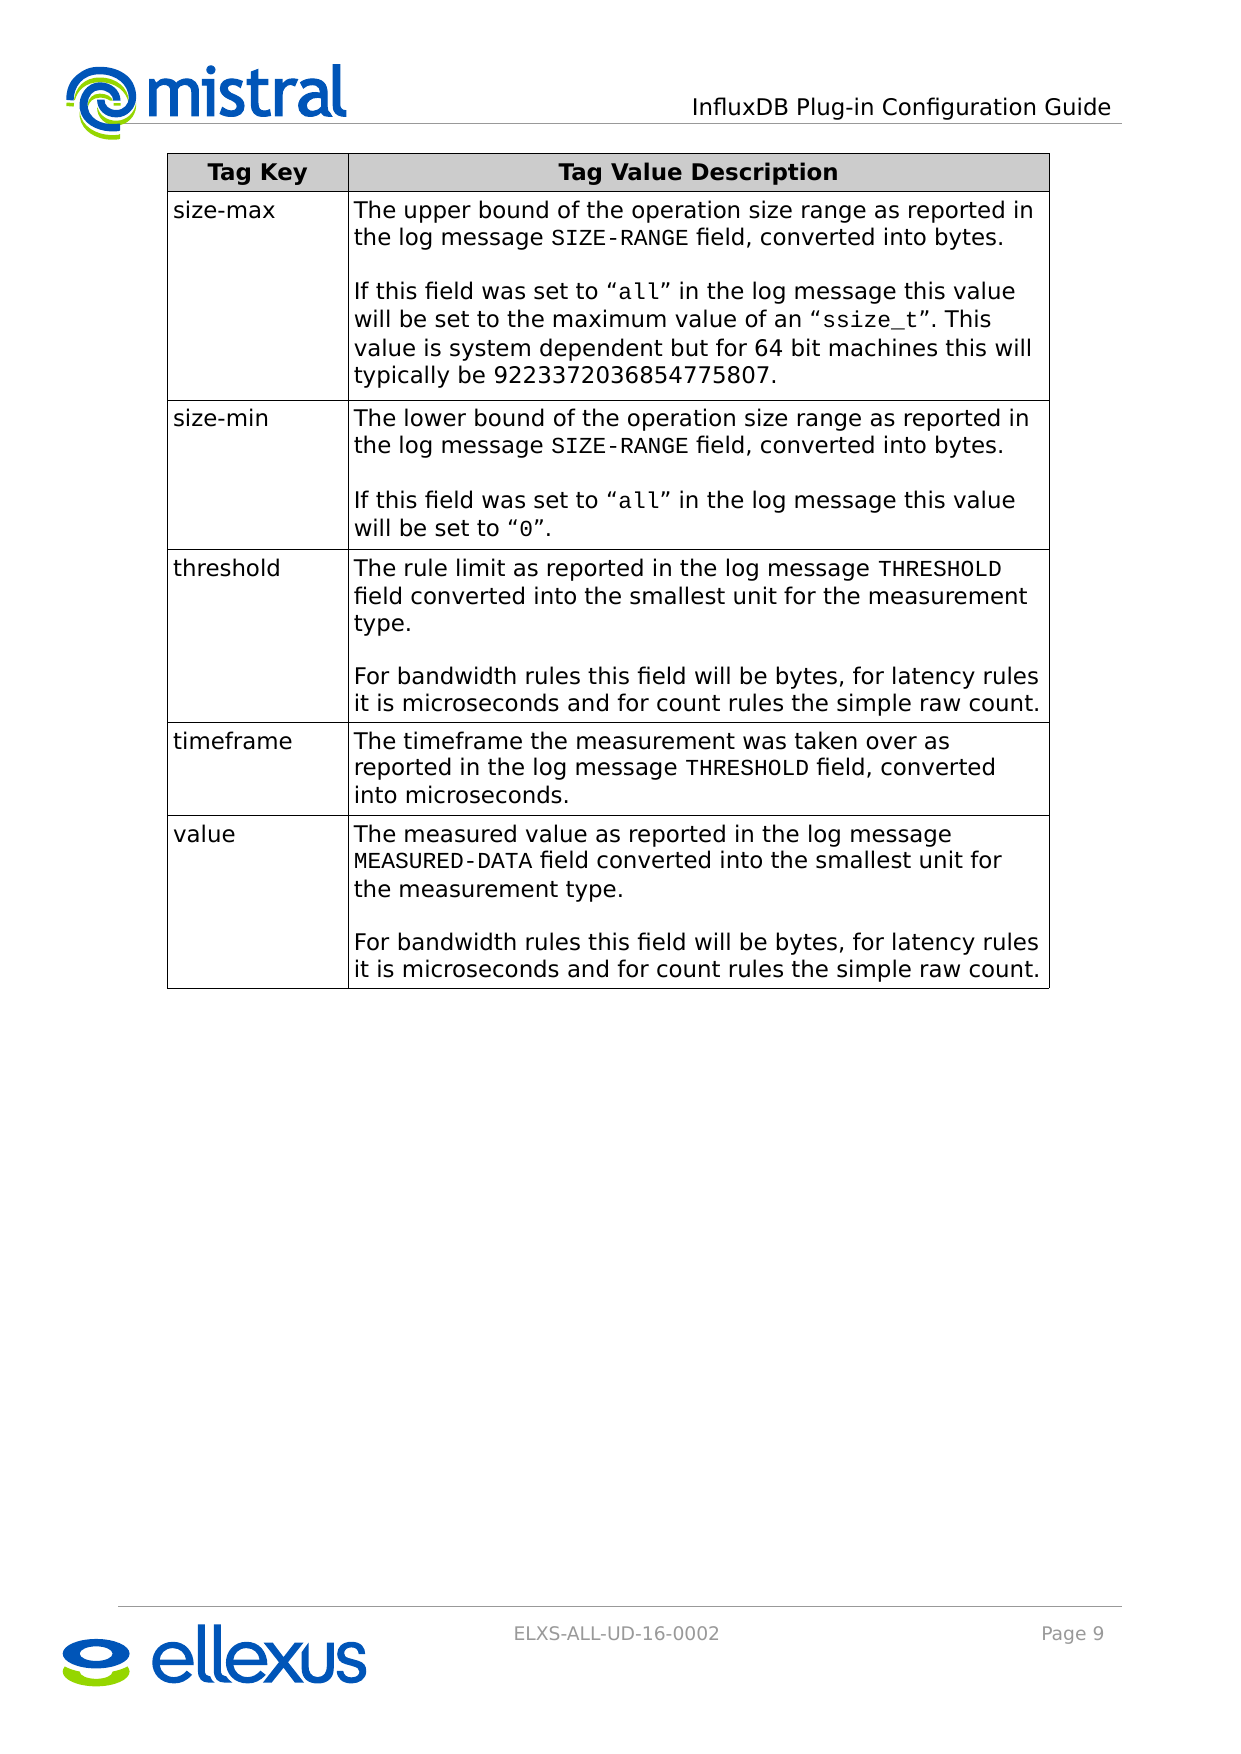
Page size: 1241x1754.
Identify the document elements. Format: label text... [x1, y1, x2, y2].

table_cell The timeframe the measurement was taken over as reported in the log message THRESHOLD field, converted into microseconds. [349, 723, 1049, 815]
table_cell The upper bound of the operation size range as reported in the log message SIZE-RANGE field, converted into bytes. If this field was set to “all” in the log message this value will be set to the maximum value of an “ssize_t”. This value is system dependent but for 64 bit machines this will typically be ﻿9223372036854775807. [349, 192, 1049, 400]
table_cell The measured value as reported in the log message MEASURED-DATA field converted into the smallest unit for the measurement type. For bandwidth rules this field will be bytes, for latency rules it is microseconds and for count rules the simple raw count. [349, 816, 1049, 988]
table_cell The rule limit as reported in the log message THRESHOLD field converted into the smallest unit for the measurement type. For bandwidth rules this field will be bytes, for latency rules it is microseconds and for count rules the simple raw count. [349, 550, 1049, 722]
table_cell size-min [168, 401, 348, 549]
table_header Tag Value Description [349, 154, 1049, 191]
table_cell size-max [168, 192, 348, 400]
table_cell timeframe [168, 723, 348, 815]
table_cell The lower bound of the operation size range as reported in the log message SIZE-RANGE field, converted into bytes. If this field was set to “all” in the log message this value will be set to “0”. [349, 401, 1049, 549]
table_cell value [168, 816, 348, 988]
table_header Tag Key [168, 154, 348, 191]
table_cell threshold [168, 550, 348, 722]
